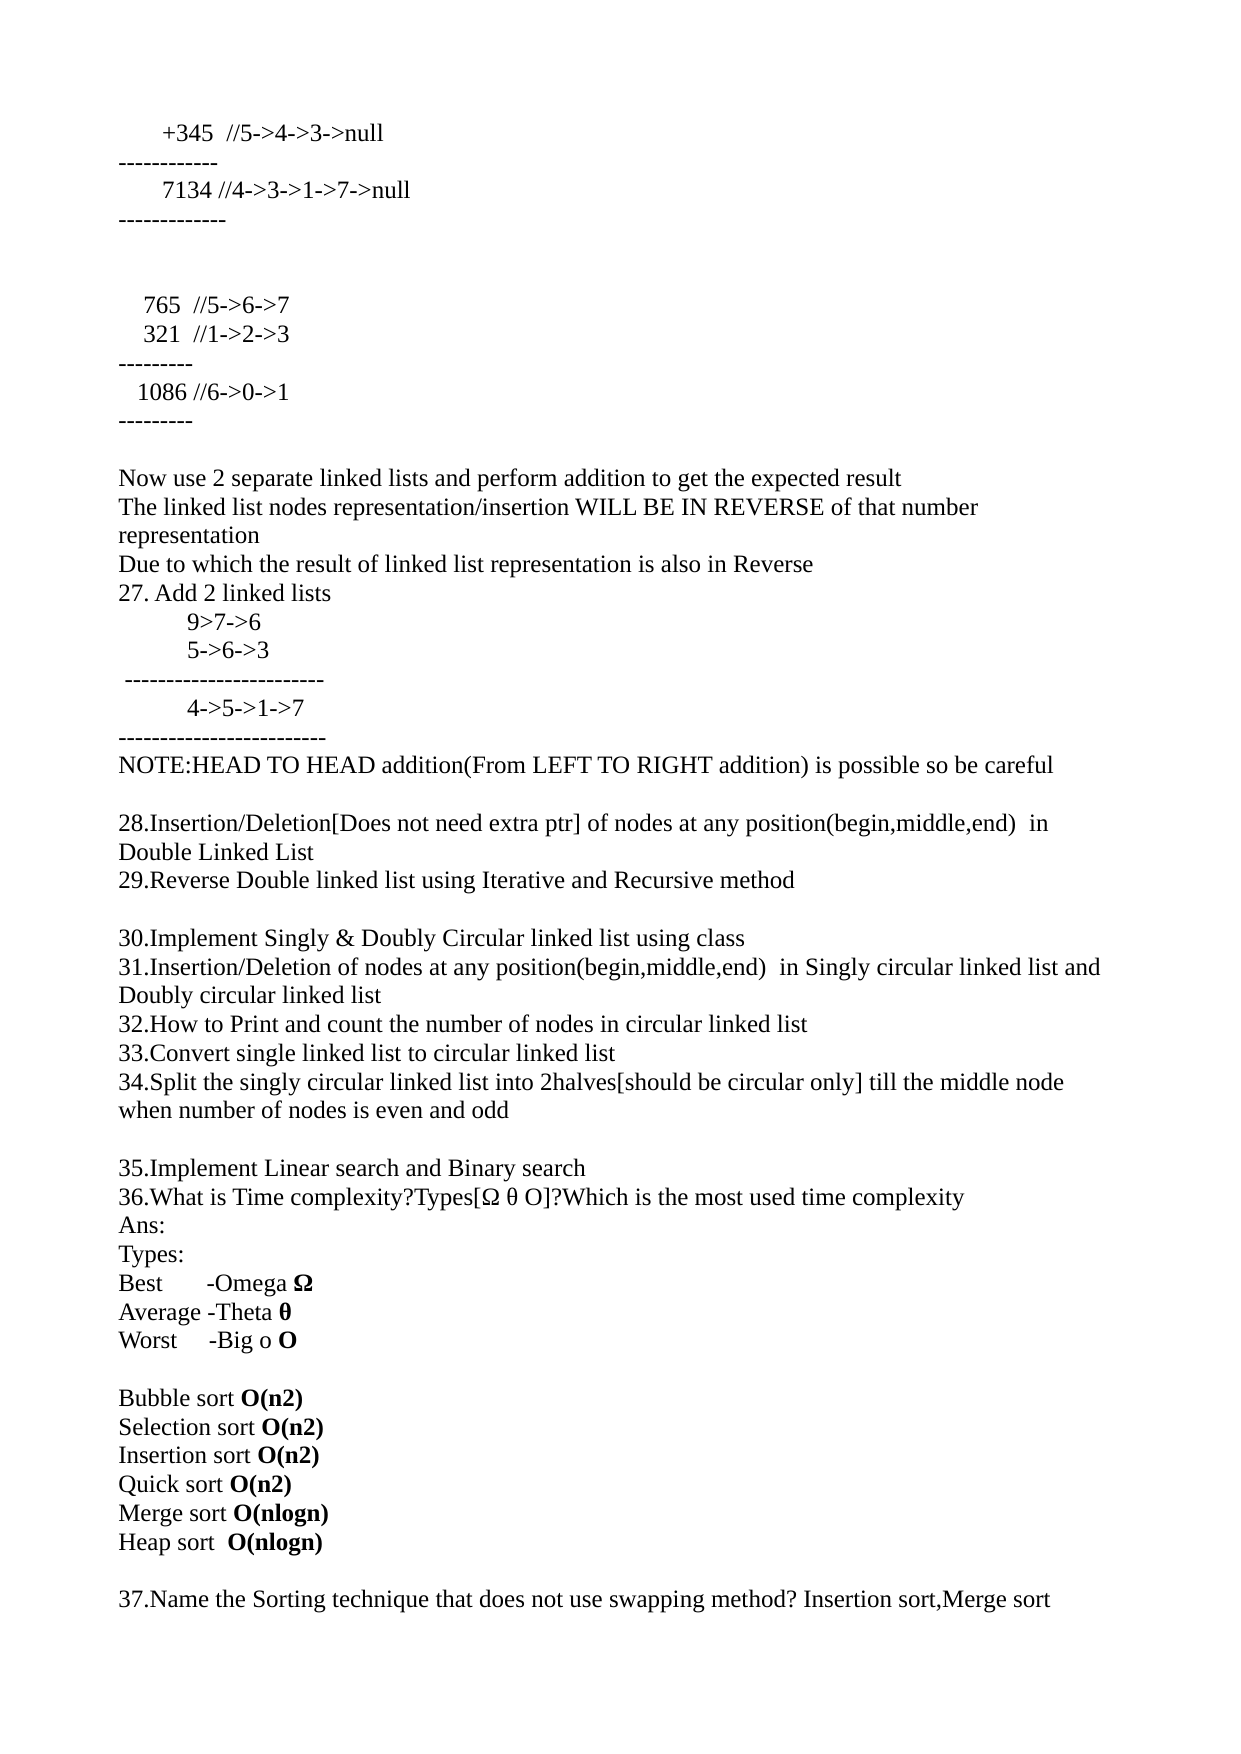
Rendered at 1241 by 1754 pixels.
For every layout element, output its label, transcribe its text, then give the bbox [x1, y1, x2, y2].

text +345 //5->4->3->null ------------ 7134 //4->3->1->7->null ------------- 765 //5->6->7 321 //1->2->3 --------- 1086 //6->0->1 --------- Now use 2 separate linked lists and perform addition to get the expected result The linked list nodes representation/insertion WILL BE IN REVERSE of that number representation Due to which the result of linked list representation is also in Reverse 27. Add 2 linked lists 9>7->6 5->6->3 ------------------------ 4->5->1->7 ------------------------- NOTE:HEAD TO HEAD addition(From LEFT TO RIGHT addition) is possible so be careful 28.Insertion/Deletion[Does not need extra ptr] of nodes at any position(begin,middle,end) in Double Linked List 29.Reverse Double linked list using Iterative and Recursive method 30.Implement Singly & Doubly Circular linked list using class 31.Insertion/Deletion of nodes at any position(begin,middle,end) in Singly circular linked list and Doubly circular linked list 32.How to Print and count the number of nodes in circular linked list 33.Convert single linked list to circular linked list 34.Split the singly circular linked list into 2halves[should be circular only] till the middle node when number of nodes is even and odd 35.Implement Linear search and Binary search 36.What is Time complexity?Types[Ω θ O]?Which is the most used time complexity Ans: Types: Best -Omega Ω Average -Theta θ Worst -Big o O Bubble sort O(n2) Selection sort O(n2) Insertion sort O(n2) Quick sort O(n2) Merge sort O(nlogn) Heap sort O(nlogn) 37.Name the Sorting technique that does not use swapping method? Insertion sort,Merge sort [118, 118, 1122, 1613]
